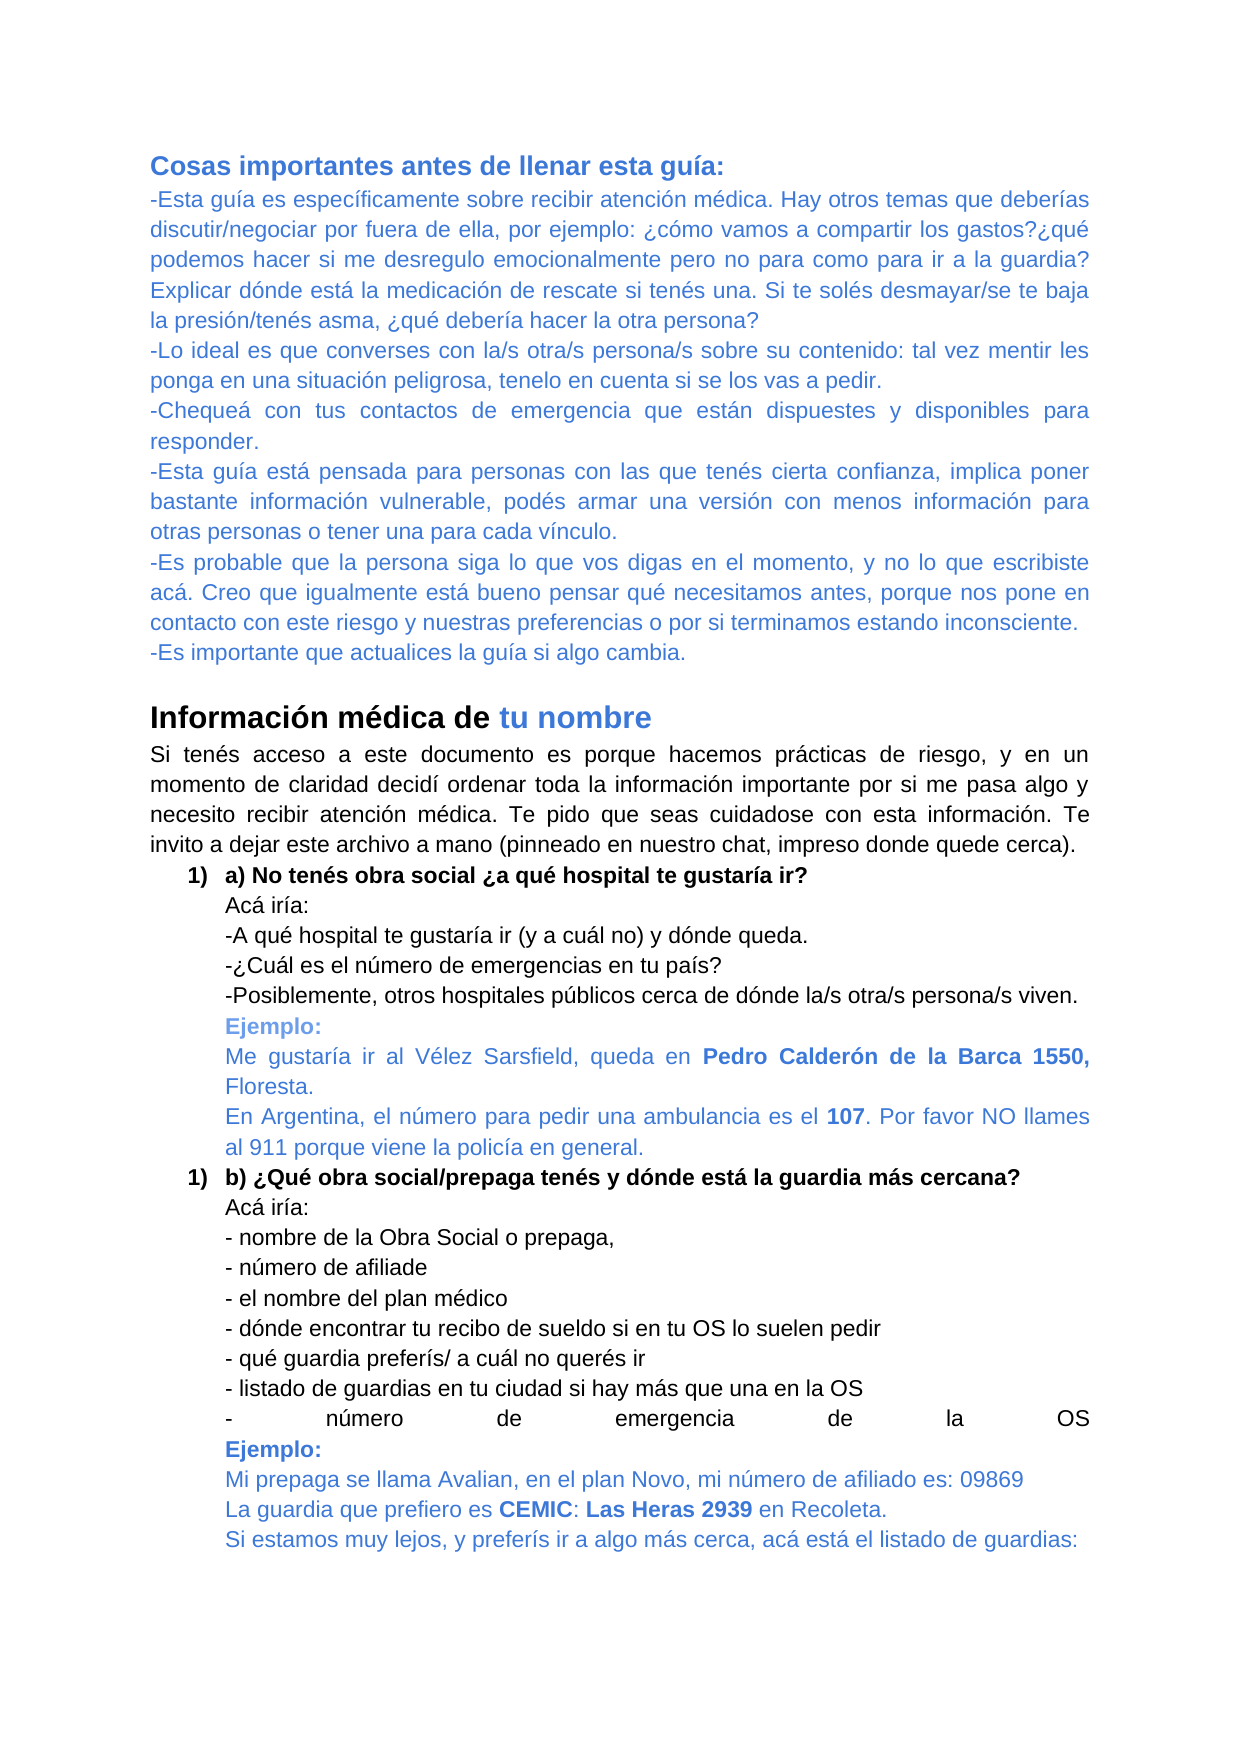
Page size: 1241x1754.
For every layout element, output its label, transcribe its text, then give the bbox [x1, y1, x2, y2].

text Me gustaría ir al Vélez Sarsfield, queda en Pedro Calderón de la Barca 1550, Floresta. [225, 1043, 1090, 1099]
list a) No tenés obra social ¿a qué hospital te gustaría ir? [187, 862, 1090, 888]
text -Chequeá con tus contactos de emergencia que están dispuestes y disponibles para responder. [150, 397, 1090, 454]
text Si tenés acceso a este documento es porque hacemos prácticas de riesgo, y en un momento de claridad decidí ordenar toda la información importante por si me pasa algo y necesito recibir atención médica. Te pido que seas cuidadose con esta información. Te invito a dejar este archivo a mano (pinneado en nuestro chat, impreso donde quede cerca). [150, 741, 1090, 858]
text -Es probable que la persona siga lo que vos digas en el momento, y no lo que escribiste acá. Creo que igualmente está bueno pensar qué necesitamos antes, porque nos pone en contacto con este riesgo y nuestras preferencias o por si terminamos estando inconsciente. [150, 548, 1090, 635]
text -Posiblemente, otros hospitales públicos cerca de dónde la/s otra/s persona/s viven. [225, 982, 1090, 1009]
text - número de emergencia de la OS Ejemplo: Mi prepaga se llama Avalian, en el plan Novo, mi número de afiliado es: 09869 [225, 1405, 1090, 1492]
text - el nombre del plan médico [225, 1284, 1090, 1311]
text -Es importante que actualices la guía si algo cambia. [150, 639, 1090, 665]
text - qué guardia preferís/ a cuál no querés ir [225, 1345, 1090, 1371]
text En Argentina, el número para pedir una ambulancia es el 107. Por favor NO llames al 911 porque viene la policía en general. [225, 1103, 1090, 1160]
text -Esta guía es específicamente sobre recibir atención médica. Hay otros temas que deberías discutir/negociar por fuera de ella, por ejemplo: ¿cómo vamos a compartir los gastos?¿qué podemos hacer si me desregulo emocionalmente pero no para como para ir a la guardia? Explicar dónde está la medicación de rescate si tenés una. Si te solés desmayar/se te baja la presión/tenés asma, ¿qué debería hacer la otra persona? [150, 186, 1090, 333]
text - nombre de la Obra Social o prepaga, [225, 1224, 1090, 1250]
text -¿Cuál es el número de emergencias en tu país? [225, 952, 1090, 978]
text -Esta guía está pensada para personas con las que tenés cierta confianza, implica poner bastante información vulnerable, podés armar una versión con menos información para otras personas o tener una para cada vínculo. [150, 458, 1090, 544]
list b) ¿Qué obra social/prepaga tenés y dónde está la guardia más cercana? [187, 1164, 1090, 1190]
text Acá iría: [225, 892, 1090, 918]
text Ejemplo: [225, 1013, 1090, 1039]
text -Lo ideal es que converses con la/s otra/s persona/s sobre su contenido: tal vez mentir les ponga en una situación peligrosa, tenelo en cuenta si se los vas a pedir. [150, 337, 1090, 393]
text Si estamos muy lejos, y preferís ir a algo más cerca, acá está el listado de guardias: [225, 1526, 1090, 1552]
text La guardia que prefiero es CEMIC: Las Heras 2939 en Recoleta. [225, 1496, 1090, 1522]
text Cosas importantes antes de llenar esta guía: [150, 150, 1090, 181]
text -A qué hospital te gustaría ir (y a cuál no) y dónde queda. [225, 922, 1090, 948]
text - listado de guardias en tu ciudad si hay más que una en la OS [225, 1375, 1090, 1401]
text - número de afiliade [225, 1254, 1090, 1281]
text Acá iría: [225, 1194, 1090, 1220]
text Información médica de tu nombre [150, 699, 1090, 735]
text - dónde encontrar tu recibo de sueldo si en tu OS lo suelen pedir [225, 1315, 1090, 1341]
